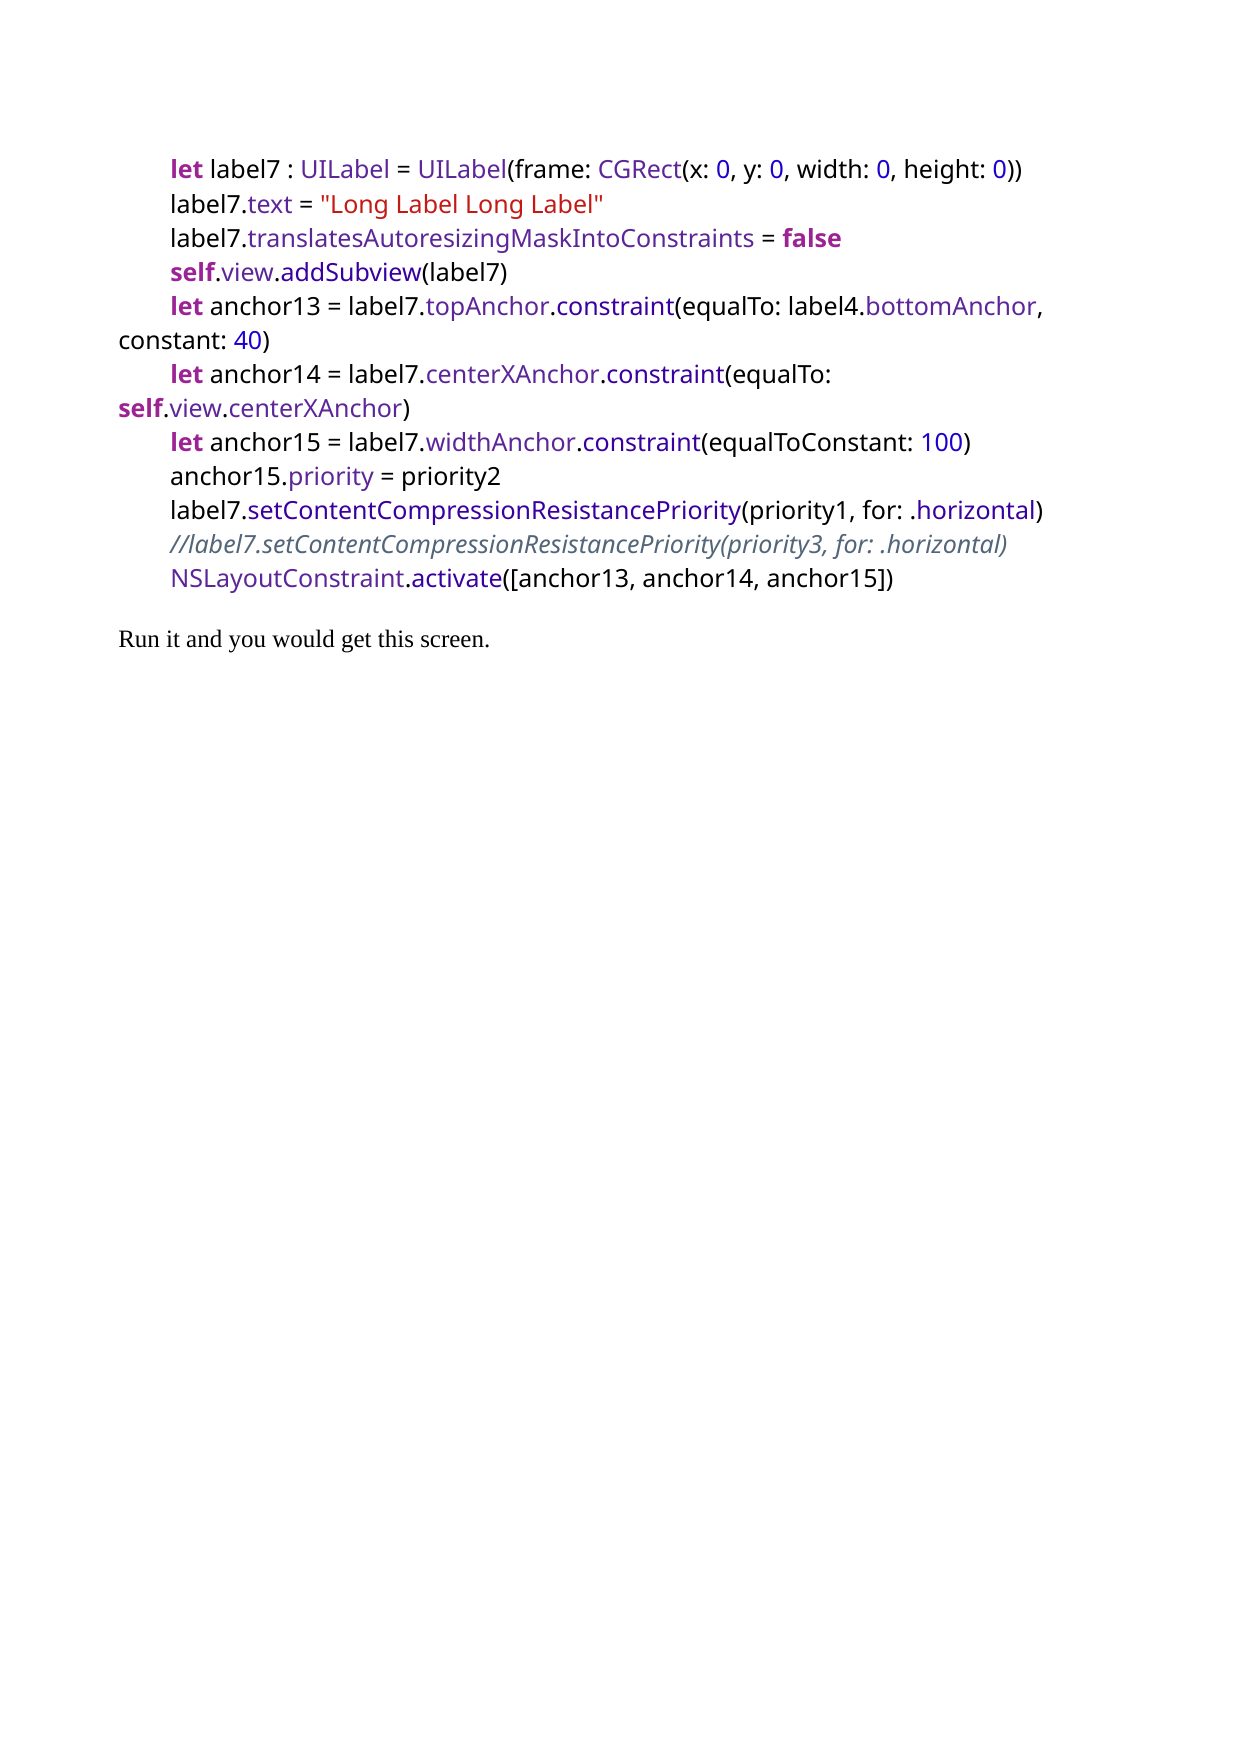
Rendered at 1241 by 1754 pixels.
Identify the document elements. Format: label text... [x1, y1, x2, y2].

text let anchor15 = label7.widthAnchor.constraint(equalToConstant: 100) [118, 425, 1122, 459]
text label7.translatesAutoresizingMaskIntoConstraints = false [118, 220, 1122, 254]
text let anchor13 = label7.topAnchor.constraint(equalTo: label4.bottomAnchor, constant: 40) [118, 288, 1122, 357]
text self.view.addSubview(label7) [118, 254, 1122, 288]
text anchor15.priority = priority2 [118, 459, 1122, 493]
text let anchor14 = label7.centerXAnchor.constraint(equalTo: self.view.centerXAnchor) [118, 357, 1122, 425]
text label7.text = "Long Label Long Label" [118, 186, 1122, 220]
text NSLayoutConstraint.activate([anchor13, anchor14, anchor15]) [118, 561, 1122, 595]
text label7.setContentCompressionResistancePriority(priority1, for: .horizontal) [118, 493, 1122, 527]
text Run it and you would get this screen. [118, 624, 1122, 652]
text //label7.setContentCompressionResistancePriority(priority3, for: .horizontal) [118, 527, 1122, 561]
text let label7 : UILabel = UILabel(frame: CGRect(x: 0, y: 0, width: 0, height: 0)) [118, 152, 1122, 186]
